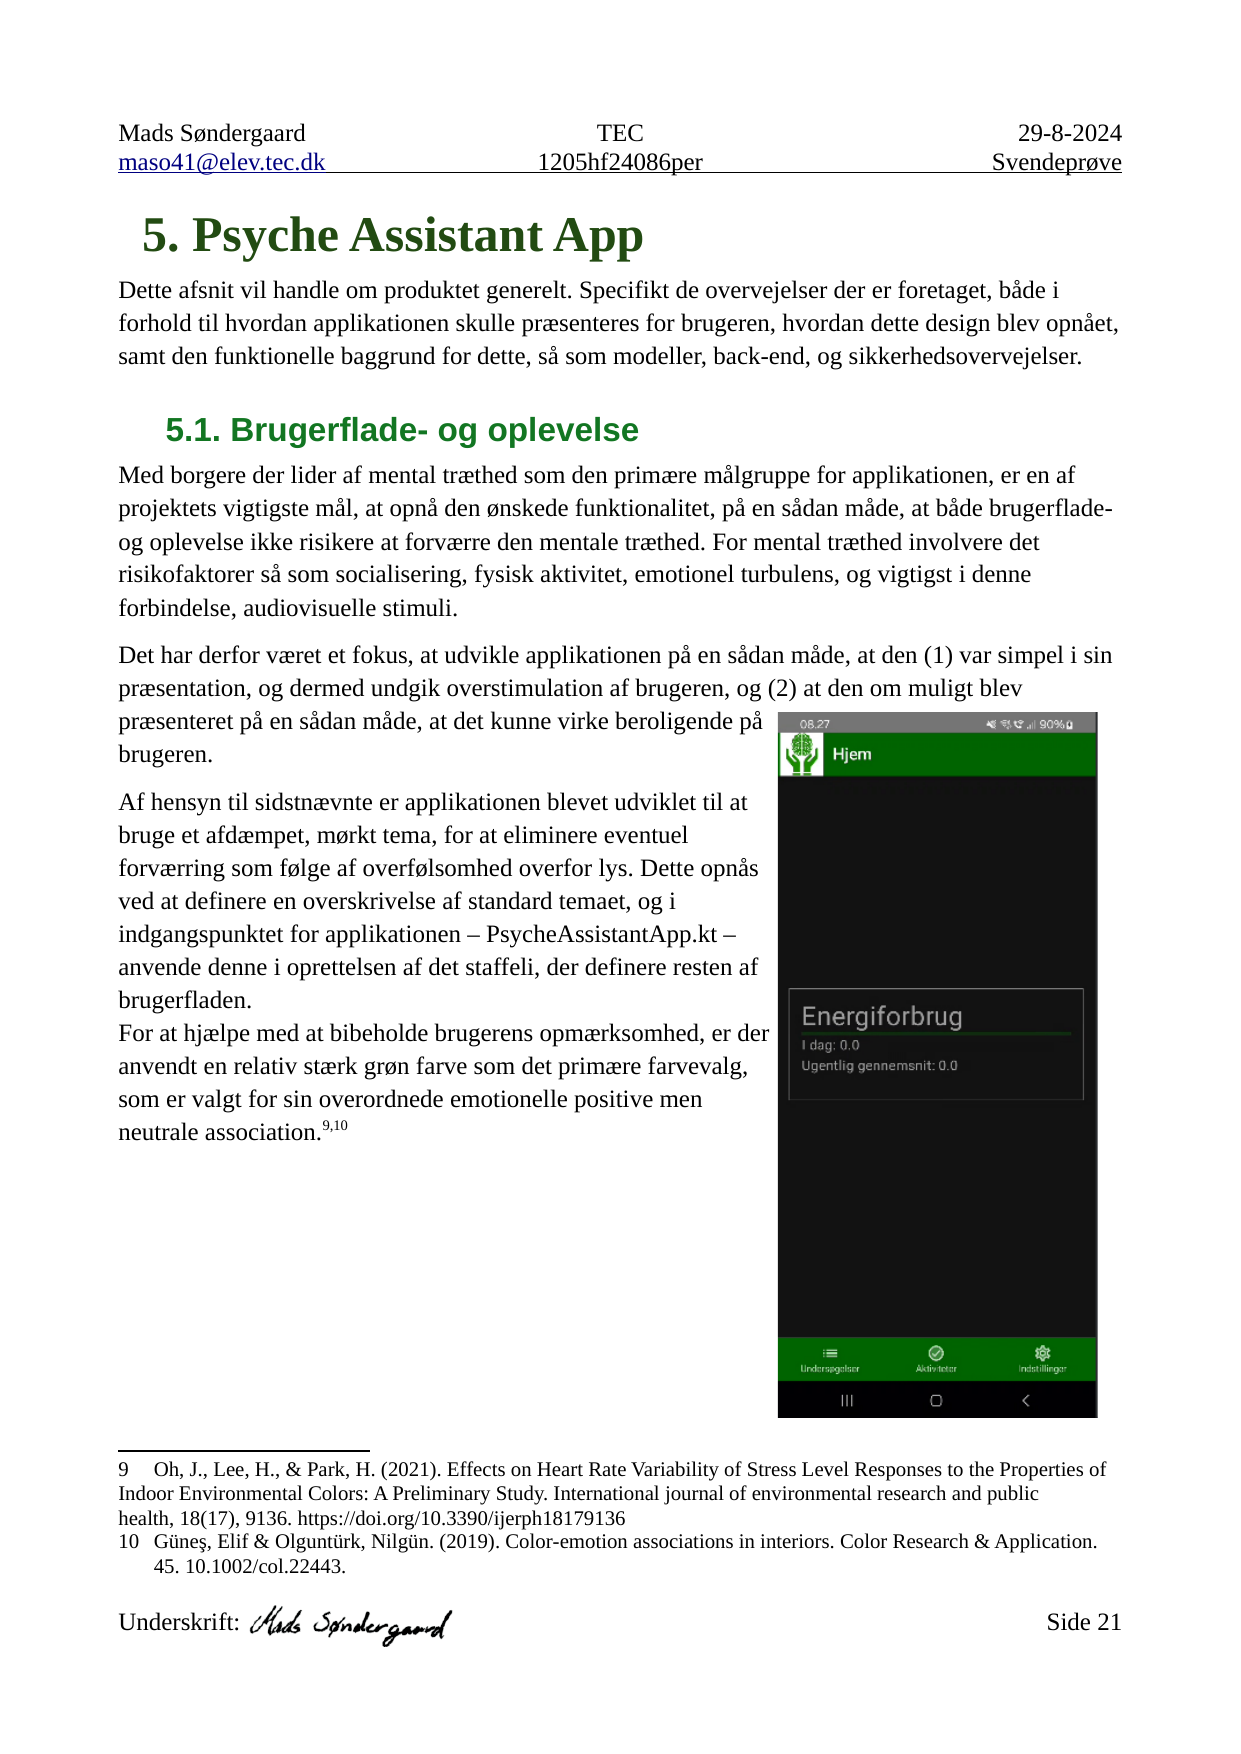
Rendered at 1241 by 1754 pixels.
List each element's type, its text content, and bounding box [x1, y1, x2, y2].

text Indoor Environmental Colors: A Preliminary Study. International journal of environmental research and public [118, 1481, 1122, 1505]
subtitle 5.1. Brugerflade- og oplevelse [118, 409, 1122, 448]
picture [777, 712, 1098, 1418]
text Med borgere der lider af mental træthed som den primære målgruppe for applikationen, er en af projektets vigtigste mål, at opnå den ønskede funktionalitet, på en sådan måde, at både brugerflade- og oplevelse ikke risikere at forværre den mentale træthed. For mental træthed involvere det risikofaktorer så som socialisering, fysisk aktivitet, emotionel turbulens, og vigtigst i denne forbindelse, audiovisuelle stimuli. [118, 461, 1122, 621]
text Güneş, Elif & Olguntürk, Nilgün. (2019). Color‐emotion associations in interiors. Color Research & Application. 45. 10.1002/col.22443. [118, 1529, 1122, 1578]
text Dette afsnit vil handle om produktet generelt. Specifikt de overvejelser der er foretaget, både i forhold til hvordan applikationen skulle præsenteres for brugeren, hvordan dette design blev opnået, samt den funktionelle baggrund for dette, så som modeller, back-end, og sikkerhedsovervejelser. [118, 275, 1122, 370]
subtitle 5. Psyche Assistant App [118, 205, 1122, 263]
text health, 18(17), 9136. https://doi.org/10.3390/ijerph18179136 [118, 1505, 1122, 1529]
text Af hensyn til sidstnævnte er applikationen blevet udviklet til at bruge et afdæmpet, mørkt tema, for at eliminere eventuel forværring som følge af overfølsomhed overfor lys. Dette opnås ved at definere en overskrivelse af standard temaet, og i indgangspunktet for applikationen – PsycheAssistantApp.kt – anvende denne i oprettelsen af det staffeli, der definere resten af brugerfladen. For at hjælpe med at bibeholde brugerens opmærksomhed, er der anvendt en relativ stærk grøn farve som det primære farvevalg, som er valgt for sin overordnede emotionelle positive men neutrale association., [118, 787, 777, 1146]
text Det har derfor været et fokus, at udvikle applikationen på en sådan måde, at den (1) var simpel i sin præsentation, og dermed undgik overstimulation af brugeren, og (2) at den om muligt blev præsenteret på en sådan måde, at det kunne virke beroligende på brugeren. [118, 640, 1122, 768]
picture [244, 1600, 458, 1647]
text Oh, J., Lee, H., & Park, H. (2021). Effects on Heart Rate Variability of Stress Level Responses to the Properties of [118, 1457, 1122, 1481]
